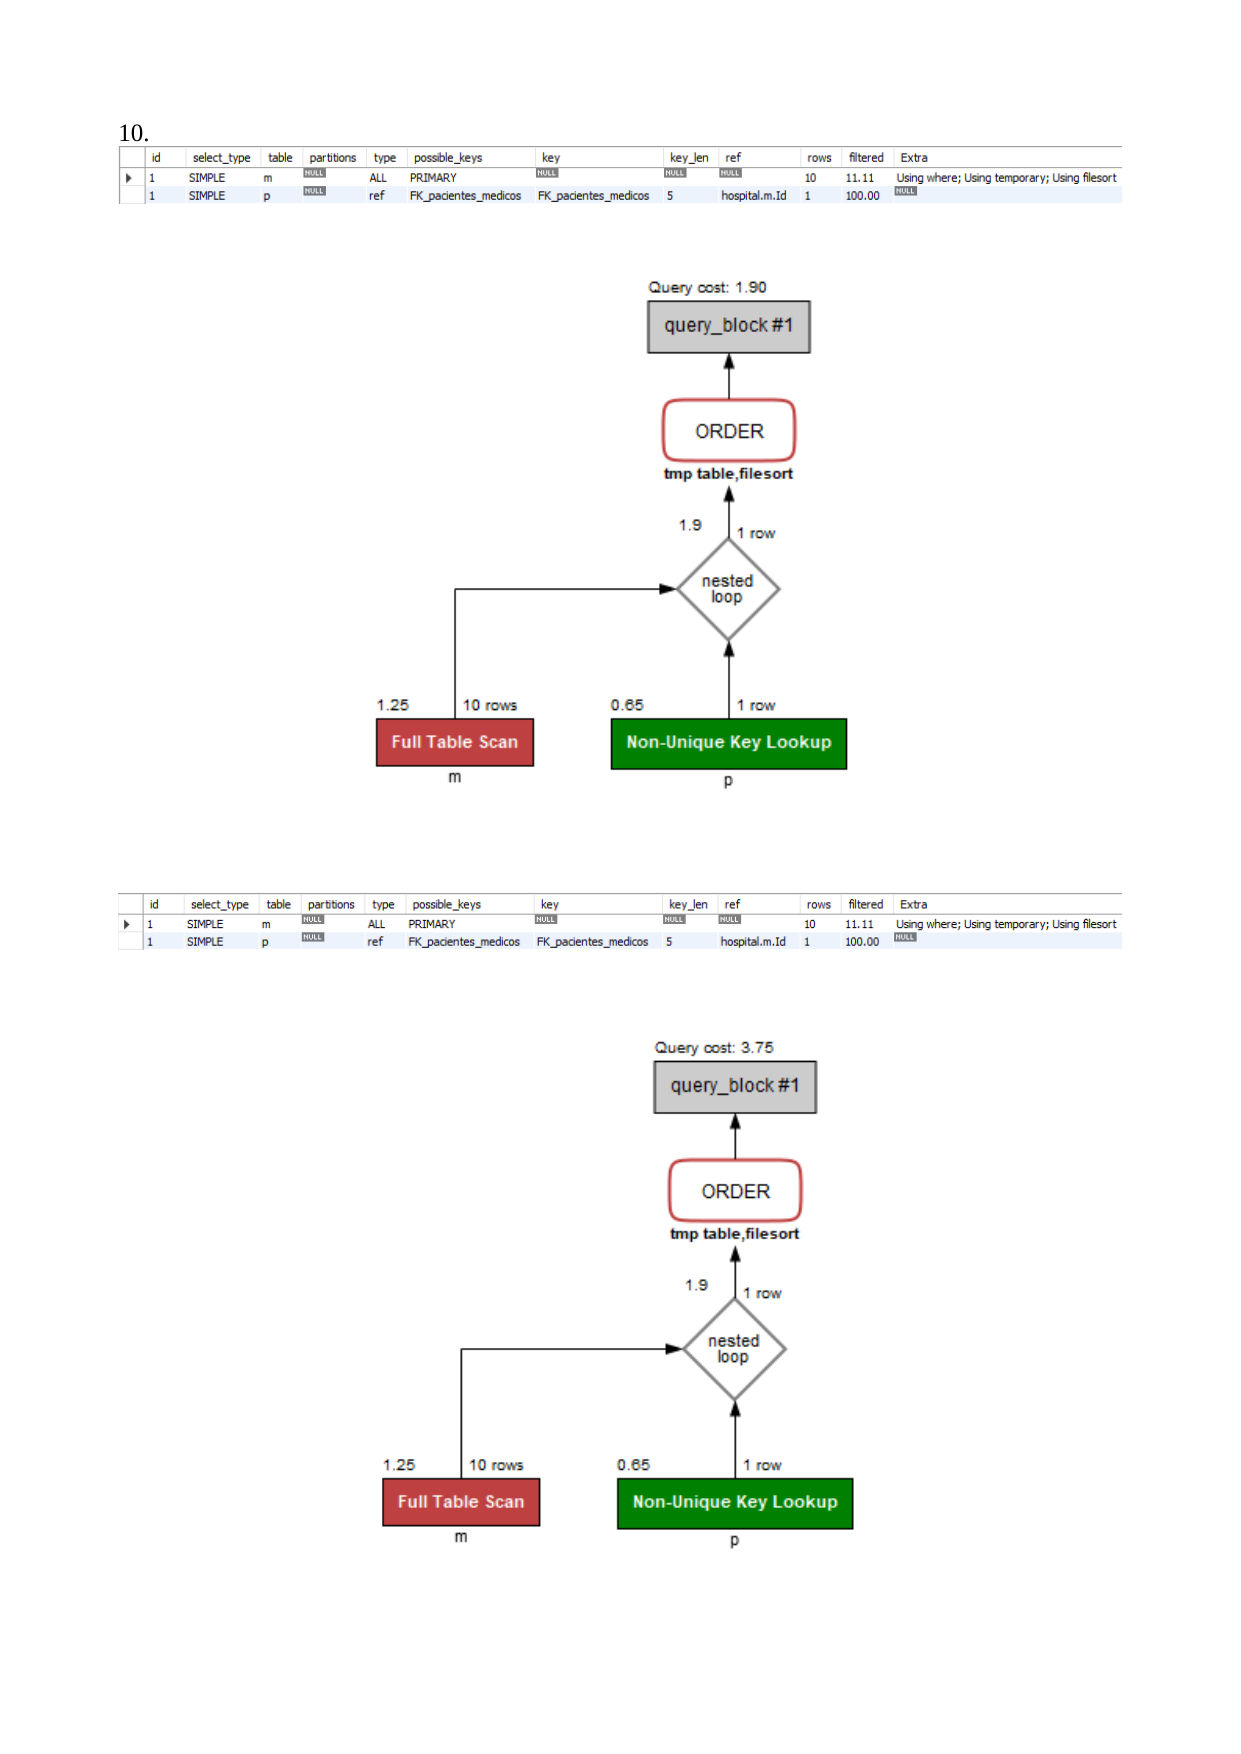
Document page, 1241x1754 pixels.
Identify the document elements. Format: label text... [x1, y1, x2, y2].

picture [118, 146, 1123, 204]
picture [118, 893, 1123, 954]
text 10. [118, 118, 1122, 146]
picture [370, 260, 870, 792]
picture [370, 1025, 870, 1558]
